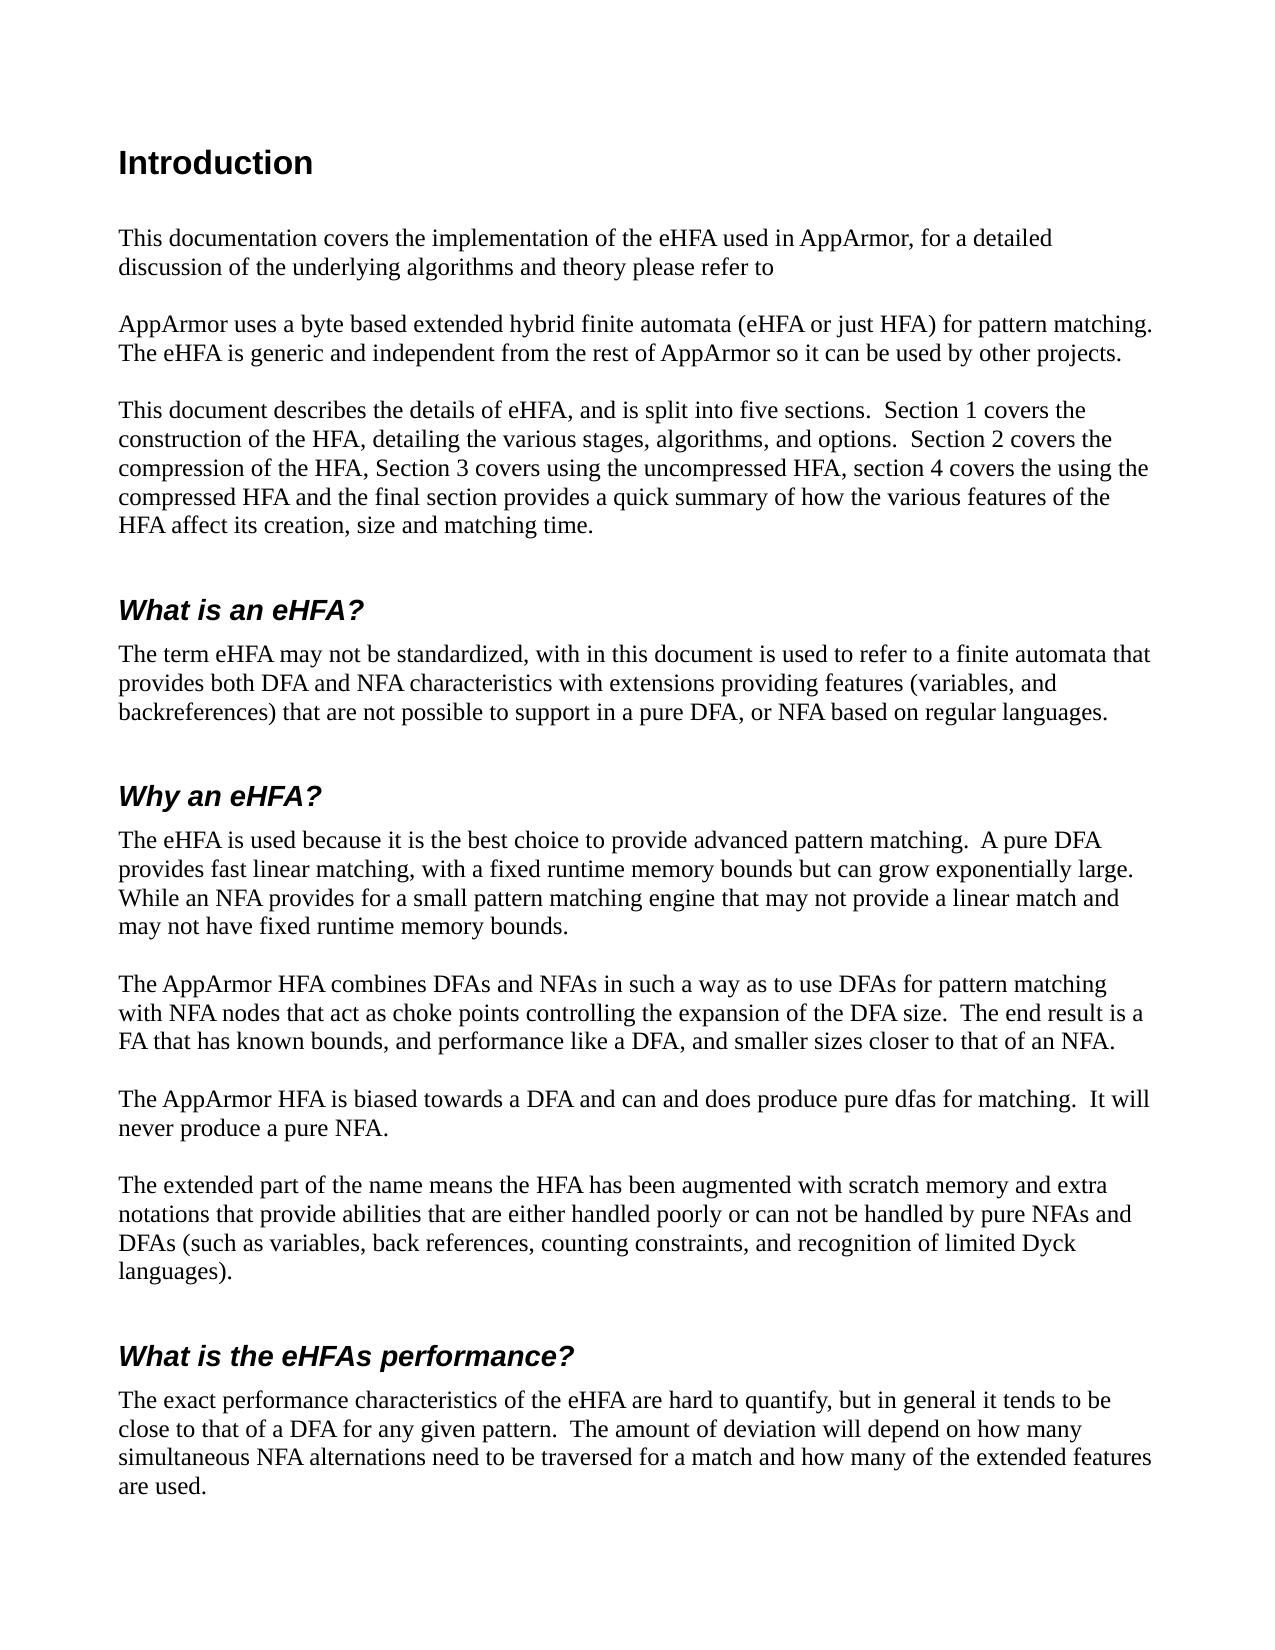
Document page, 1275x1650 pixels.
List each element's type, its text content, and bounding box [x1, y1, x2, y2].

text The eHFA is used because it is the best choice to provide advanced pattern matching. A pure DFA provides fast linear matching, with a fixed runtime memory bounds but can grow exponentially large. While an NFA provides for a small pattern matching engine that may not provide a linear match and may not have fixed runtime memory bounds. [118, 825, 1157, 940]
subtitle Why an eHFA? [118, 779, 1157, 813]
text The exact performance characteristics of the eHFA are hard to quantify, but in general it tends to be close to that of a DFA for any given pattern. The amount of deviation will depend on how many simultaneous NFA alternations need to be traversed for a match and how many of the extended features are used. [118, 1385, 1157, 1500]
text The extended part of the name means the HFA has been augmented with scratch memory and extra notations that provide abilities that are either handled poorly or can not be handled by pure NFAs and DFAs (such as variables, back references, counting constraints, and recognition of limited Dyck languages). [118, 1170, 1157, 1285]
text The AppArmor HFA is biased towards a DFA and can and does produce pure dfas for matching. It will never produce a pure NFA. [118, 1084, 1157, 1141]
text The AppArmor HFA combines DFAs and NFAs in such a way as to use DFAs for pattern matching with NFA nodes that act as choke points controlling the expansion of the DFA size. The end result is a FA that has known bounds, and performance like a DFA, and smaller sizes closer to that of an NFA. [118, 969, 1157, 1055]
subtitle What is the eHFAs performance? [118, 1339, 1157, 1372]
subtitle What is an eHFA? [118, 593, 1157, 627]
text The term eHFA may not be standardized, with in this document is used to refer to a finite automata that provides both DFA and NFA characteristics with extensions providing features (variables, and backreferences) that are not possible to support in a pure DFA, or NFA based on regular languages. [118, 639, 1157, 725]
subtitle Introduction [118, 143, 1157, 182]
text AppArmor uses a byte based extended hybrid finite automata (eHFA or just HFA) for pattern matching. The eHFA is generic and independent from the rest of AppArmor so it can be used by other projects. [118, 309, 1157, 367]
text This document describes the details of eHFA, and is split into five sections. Section 1 covers the construction of the HFA, detailing the various stages, algorithms, and options. Section 2 covers the compression of the HFA, Section 3 covers using the uncompressed HFA, section 4 covers the using the compressed HFA and the final section provides a quick summary of how the various features of the HFA affect its creation, size and matching time. [118, 396, 1157, 539]
text This documentation covers the implementation of the eHFA used in AppArmor, for a detailed discussion of the underlying algorithms and theory please refer to [118, 223, 1157, 281]
